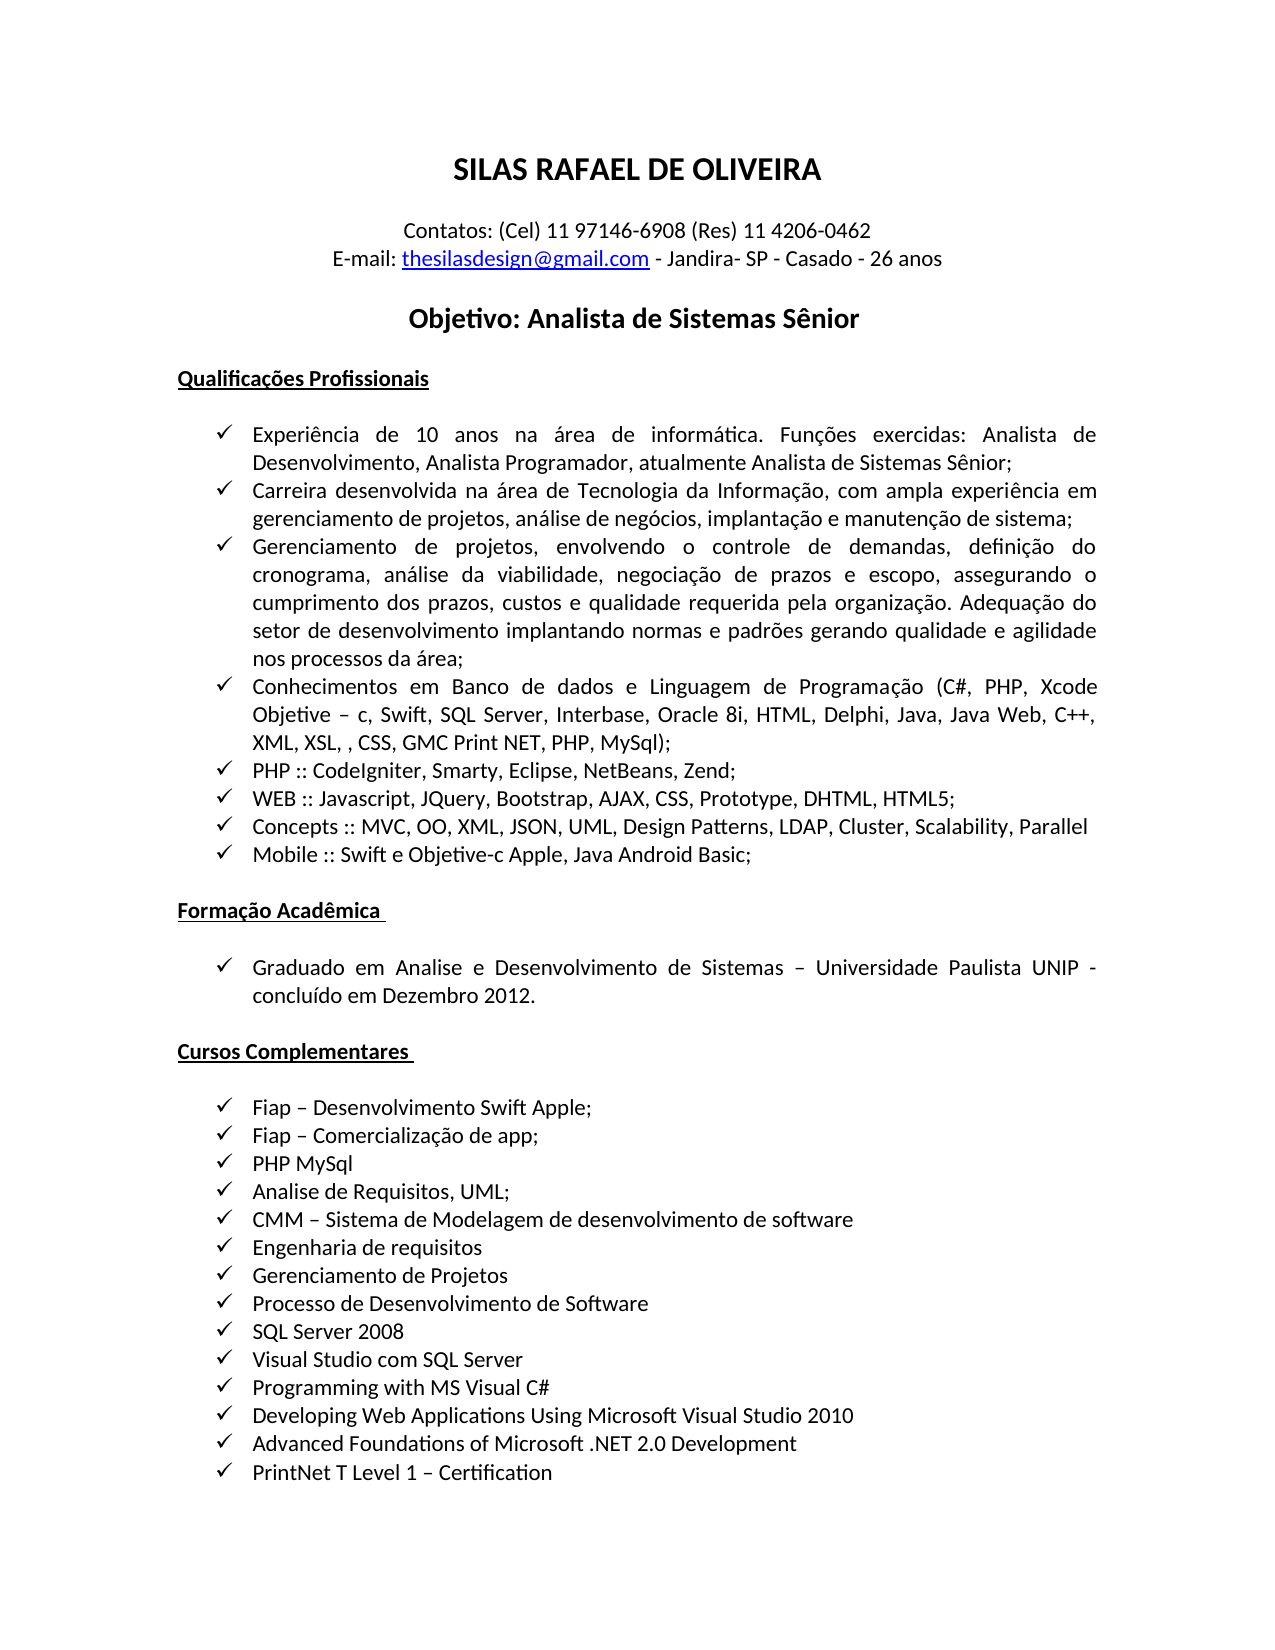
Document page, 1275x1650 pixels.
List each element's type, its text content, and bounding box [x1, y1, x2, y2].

list Programming with MS Visual C# [215, 1373, 1098, 1402]
list Gerenciamento de projetos, envolvendo o controle de demandas, definição do cronograma, análise da viabilidade, negociação de prazos e escopo, assegurando o cumprimento dos prazos, custos e qualidade requerida pela organização. Adequação do setor de desenvolvimento implantando normas e padrões gerando qualidade e agilidade nos processos da área; [215, 532, 1098, 672]
list PHP MySql [215, 1149, 1098, 1177]
list SQL Server 2008 [215, 1317, 1098, 1346]
list Experiência de 10 anos na área de informática. Funções exercidas: Analista de Desenvolvimento, Analista Programador, atualmente Analista de Sistemas Sênior; [215, 420, 1098, 476]
list Visual Studio com SQL Server [215, 1346, 1098, 1373]
text Formação Acadêmica [177, 896, 1098, 924]
text Cursos Complementares [177, 1037, 1098, 1065]
list Fiap – Desenvolvimento Swift Apple; [215, 1093, 1098, 1121]
list PrintNet T Level 1 – Certification [215, 1458, 1098, 1486]
subtitle SILAS RAFAEL DE OLIVEIRA [177, 148, 1098, 188]
subtitle Objetivo: Analista de Sistemas Sênior [177, 300, 1098, 336]
text Contatos: (Cel) 11 97146-6908 (Res) 11 4206-0462 [177, 216, 1098, 244]
list Developing Web Applications Using Microsoft Visual Studio 2010 [215, 1402, 1098, 1429]
list Analise de Requisitos, UML; [215, 1177, 1098, 1205]
list Carreira desenvolvida na área de Tecnologia da Informação, com ampla experiência em gerenciamento de projetos, análise de negócios, implantação e manutenção de sistema; [215, 476, 1098, 532]
list Engenharia de requisitos [215, 1233, 1098, 1261]
list Mobile :: Swift e Objetive-c Apple, Java Android Basic; [215, 840, 1098, 868]
list Graduado em Analise e Desenvolvimento de Sistemas – Universidade Paulista UNIP - concluído em Dezembro 2012. [215, 953, 1098, 1009]
list WEB :: Javascript, JQuery, Bootstrap, AJAX, CSS, Prototype, DHTML, HTML5; [215, 784, 1098, 812]
list PHP :: CodeIgniter, Smarty, Eclipse, NetBeans, Zend; [215, 756, 1098, 784]
list Fiap – Comercialização de app; [215, 1121, 1098, 1149]
list Advanced Foundations of Microsoft .NET 2.0 Development [215, 1429, 1098, 1458]
list CMM – Sistema de Modelagem de desenvolvimento de software [215, 1205, 1098, 1233]
list Processo de Desenvolvimento de Software [215, 1289, 1098, 1317]
text E-mail: thesilasdesign@gmail.com - Jandira- SP - Casado - 26 anos [177, 244, 1098, 272]
text Qualificações Profissionais [177, 364, 1098, 392]
list Concepts :: MVC, OO, XML, JSON, UML, Design Patterns, LDAP, Cluster, Scalability, Parallel [215, 812, 1098, 840]
list Gerenciamento de Projetos [215, 1261, 1098, 1289]
list Conhecimentos em Banco de dados e Linguagem de Programação (C#, PHP, Xcode Objetive – c, Swift, SQL Server, Interbase, Oracle 8i, HTML, Delphi, Java, Java Web, C++, XML, XSL, , CSS, GMC Print NET, PHP, MySql); [215, 672, 1098, 756]
